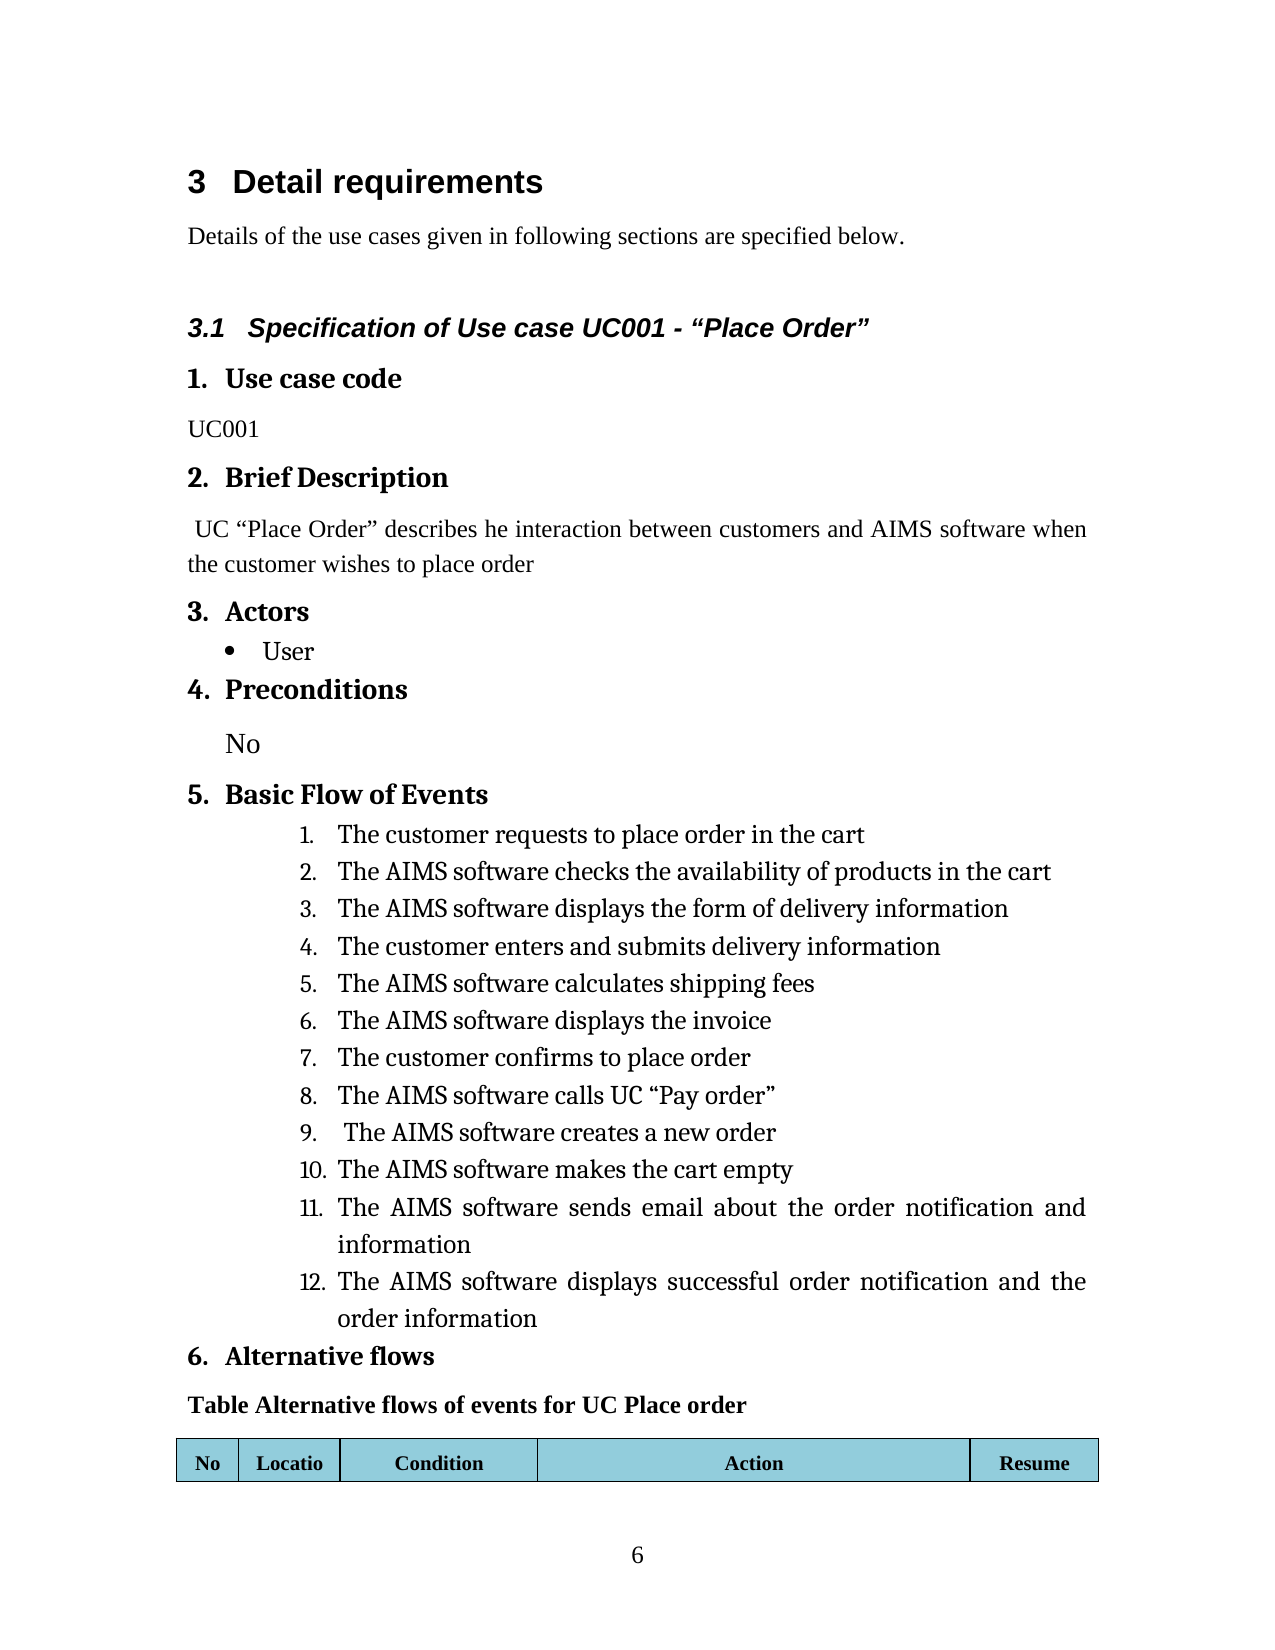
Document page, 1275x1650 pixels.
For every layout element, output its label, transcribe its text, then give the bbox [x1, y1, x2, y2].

list The AIMS software calculates shipping fees [300, 968, 1087, 999]
list The AIMS software displays successful order notification and the order information [300, 1266, 1087, 1335]
list The AIMS software checks the availability of products in the cart [300, 856, 1087, 887]
table_header No [177, 1439, 238, 1481]
list The customer enters and submits delivery information [300, 931, 1087, 962]
text UC001 [187, 414, 1087, 443]
list The customer confirms to place order [300, 1042, 1087, 1074]
list Actors [187, 596, 1087, 629]
list The AIMS software sends email about the order notification and information [300, 1192, 1087, 1260]
list Use case code [187, 362, 1087, 395]
list User [225, 636, 1087, 667]
list The AIMS software displays the form of delivery information [300, 893, 1087, 924]
list Preconditions [187, 673, 1087, 707]
table_header Resume [971, 1439, 1098, 1481]
table_header Action [538, 1439, 969, 1481]
text UC “Place Order” describes he interaction between customers and AIMS software when the customer wishes to place order [187, 514, 1087, 577]
list The AIMS software calls UC “Pay order” [300, 1080, 1087, 1111]
list The customer requests to place order in the cart [300, 819, 1087, 850]
list Alternative flows [187, 1341, 1087, 1372]
subtitle Specification of Use case UC001 - “Place Order” [187, 312, 1087, 343]
table_header Condition [341, 1439, 537, 1481]
table_header Locatio [239, 1439, 339, 1481]
list Brief Description [187, 461, 1087, 495]
list The AIMS software creates a new order [300, 1117, 1087, 1148]
subtitle Detail requirements [187, 162, 1087, 201]
text Details of the use cases given in following sections are specified below. [187, 221, 1087, 250]
text No [225, 726, 1087, 759]
text Table Alternative flows of events for UC Place order [187, 1391, 1087, 1419]
list Basic Flow of Events [187, 778, 1087, 812]
list The AIMS software makes the cart empty [300, 1154, 1087, 1186]
list The AIMS software displays the invoice [300, 1005, 1087, 1036]
